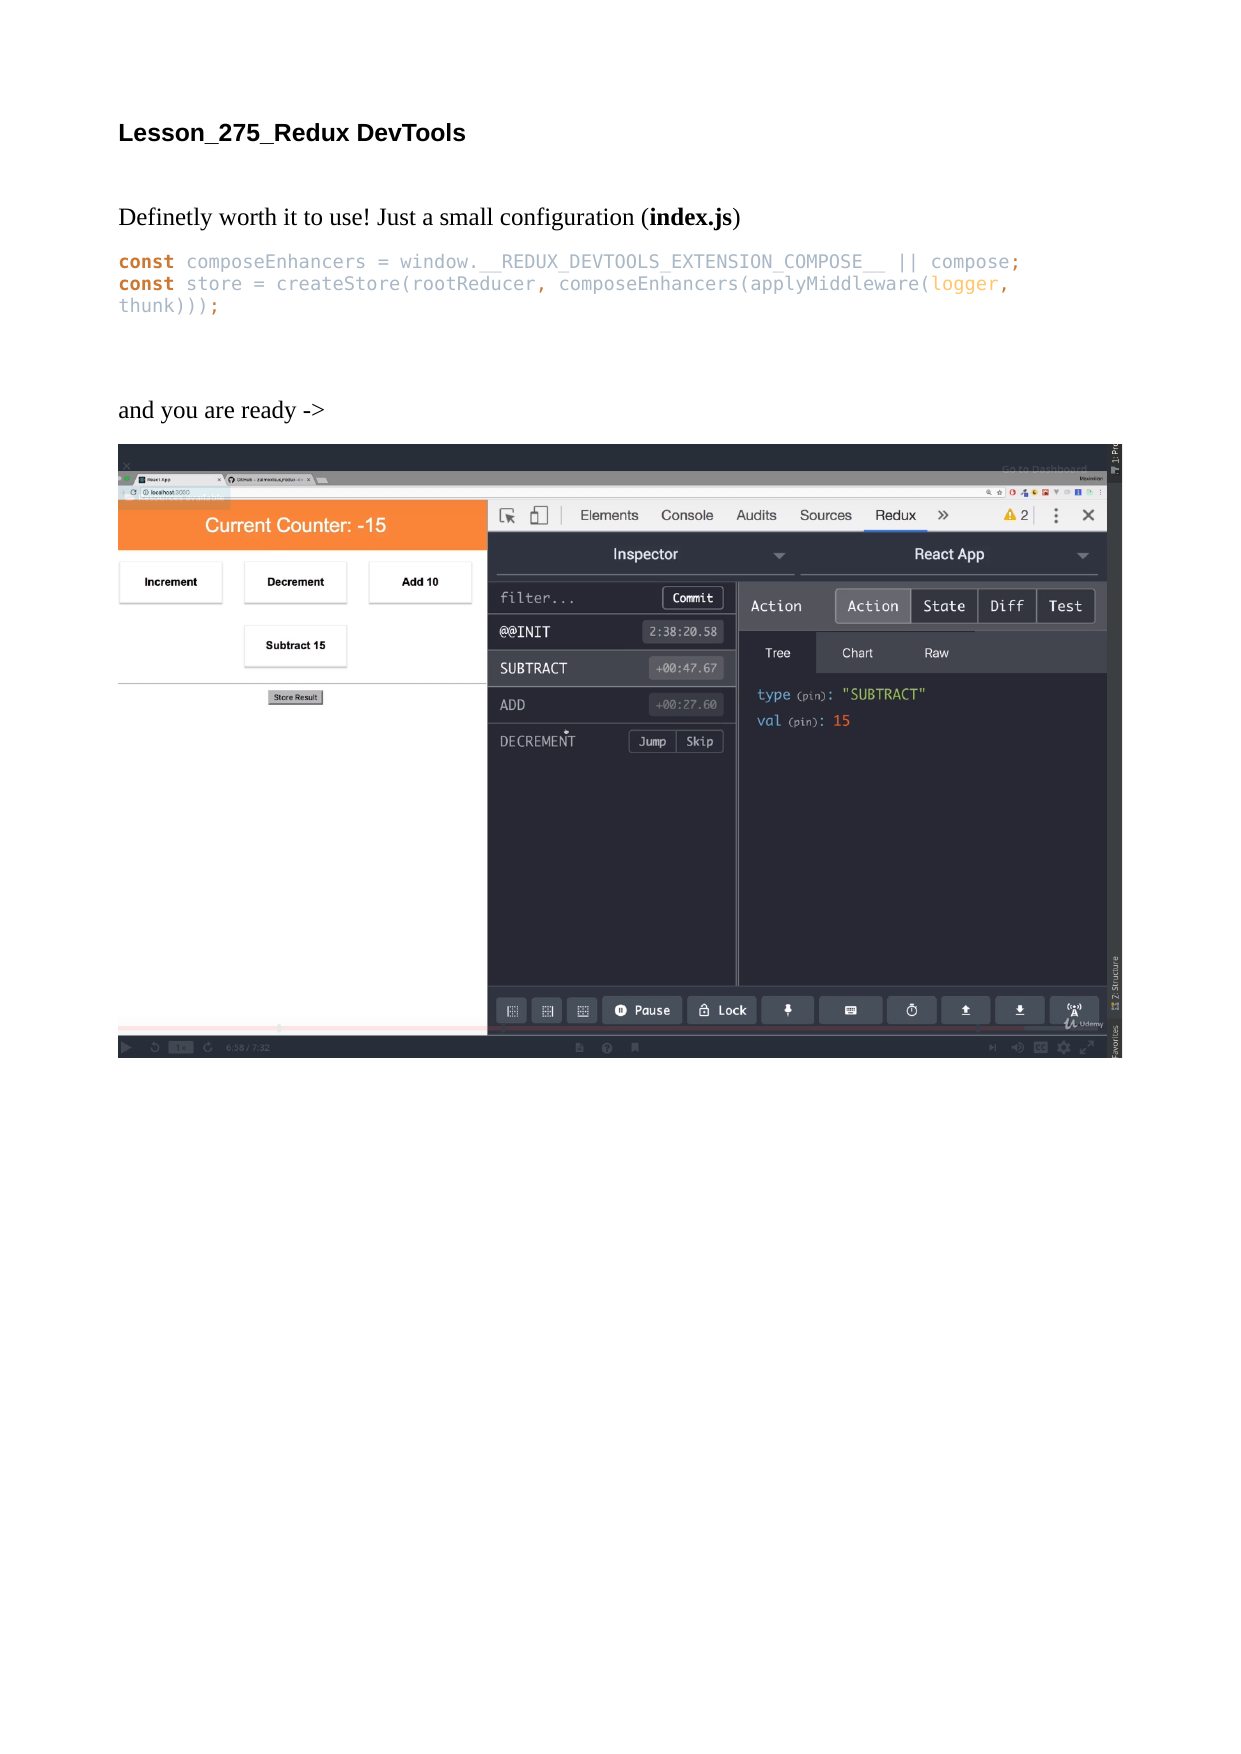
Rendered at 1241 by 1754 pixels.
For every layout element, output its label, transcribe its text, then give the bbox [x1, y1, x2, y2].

text Definetly worth it to use! Just a small configuration (index.js) [118, 202, 1122, 231]
subtitle Lesson_275_Redux DevTools [118, 118, 1122, 147]
text and you are ready -> [118, 395, 1122, 424]
picture [118, 444, 1123, 1058]
text const store = createStore(rootReducer, composeEnhancers(applyMiddleware(logger, thunk))); [118, 273, 1122, 317]
text const composeEnhancers = window.__REDUX_DEVTOOLS_EXTENSION_COMPOSE__ || compose; [118, 251, 1122, 273]
